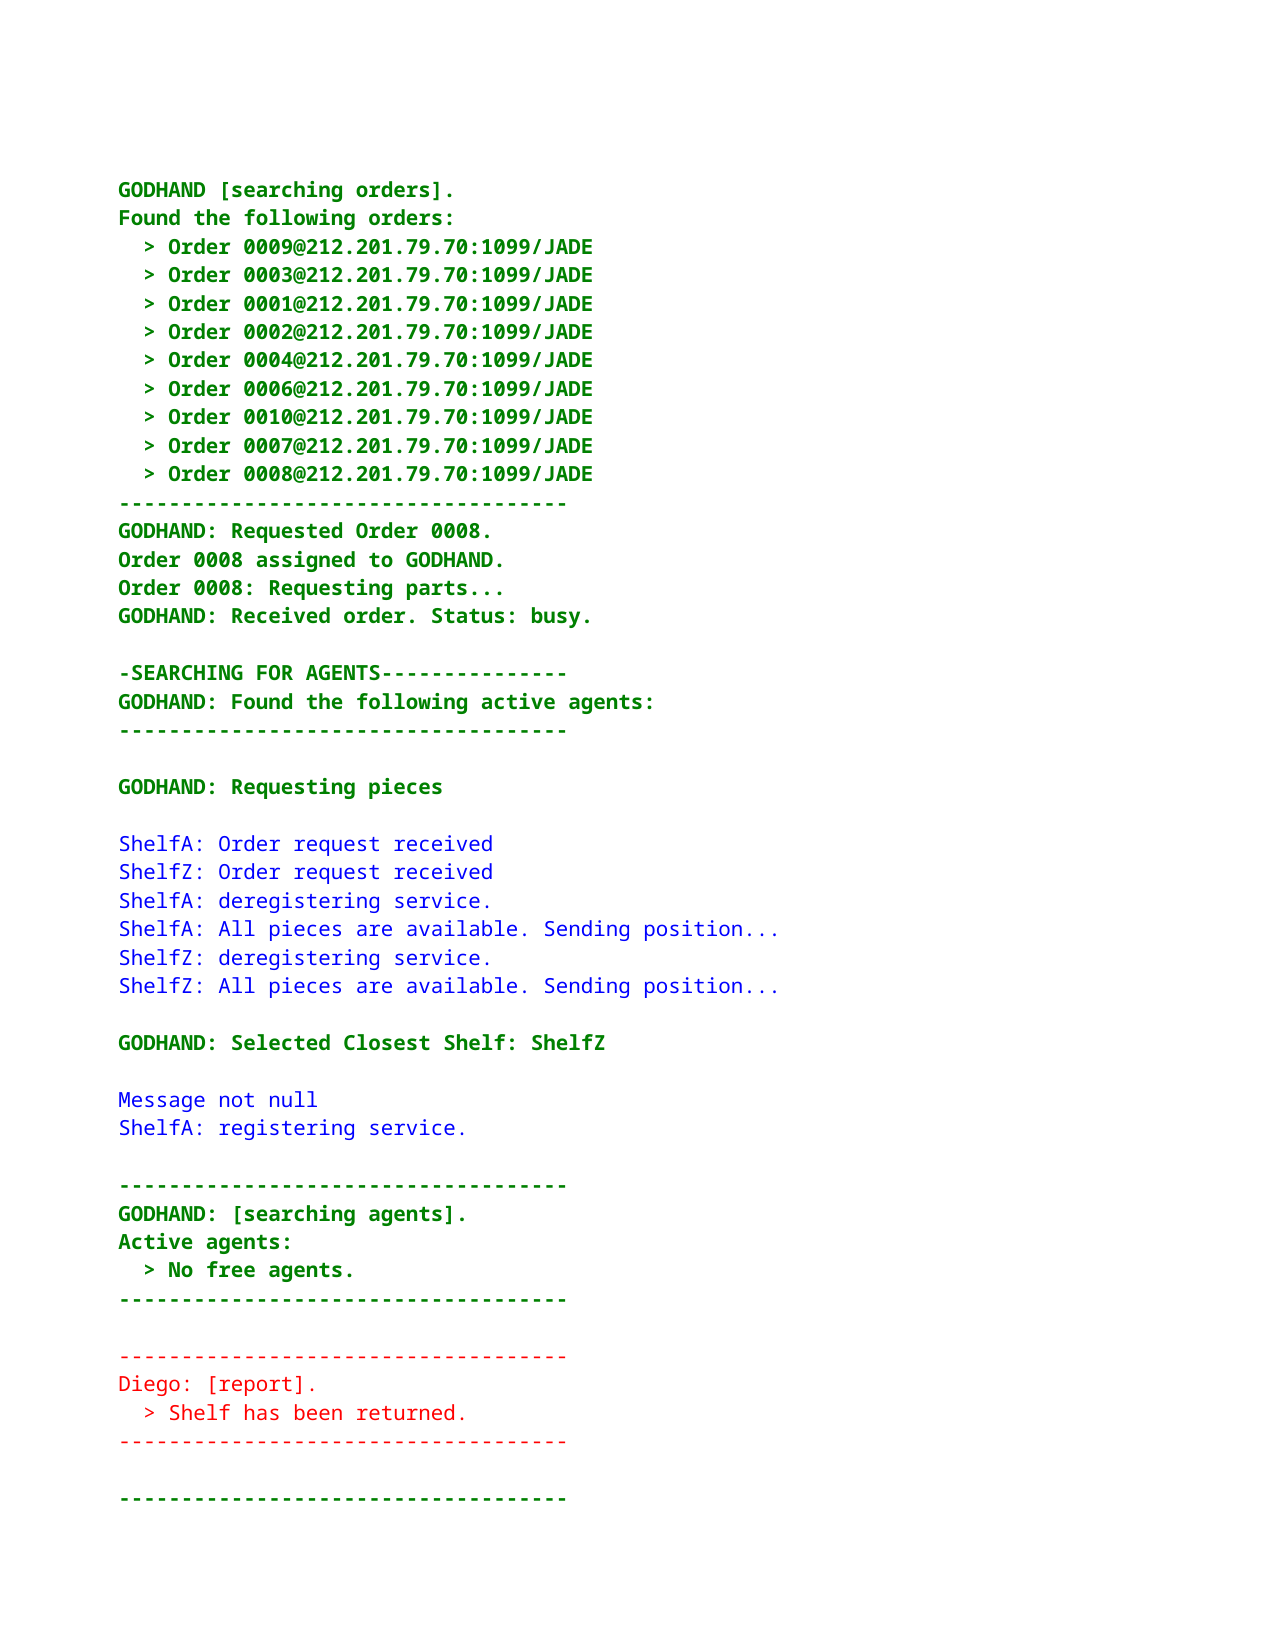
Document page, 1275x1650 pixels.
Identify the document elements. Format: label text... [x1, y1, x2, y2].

text > Shelf has been returned. [118, 1398, 1157, 1426]
text Message not null [118, 1085, 1157, 1113]
text GODHAND: Found the following active agents: [118, 687, 1157, 715]
text ------------------------------------ [118, 1483, 1157, 1512]
text ------------------------------------ [118, 1284, 1157, 1312]
text ShelfA: Order request received [118, 829, 1157, 857]
text > Order 0002@212.201.79.70:1099/JADE [118, 317, 1157, 346]
text > Order 0003@212.201.79.70:1099/JADE [118, 260, 1157, 289]
text GODHAND: Requested Order 0008. [118, 516, 1157, 545]
text ShelfA: All pieces are available. Sending position... [118, 914, 1157, 943]
text Order 0008: Requesting parts... [118, 573, 1157, 602]
text Active agents: [118, 1227, 1157, 1256]
text ShelfA: deregistering service. [118, 886, 1157, 914]
text > Order 0009@212.201.79.70:1099/JADE [118, 232, 1157, 260]
text Found the following orders: [118, 203, 1157, 232]
text ------------------------------------ [118, 1426, 1157, 1455]
text > Order 0008@212.201.79.70:1099/JADE [118, 459, 1157, 488]
text > Order 0010@212.201.79.70:1099/JADE [118, 402, 1157, 431]
text > No free agents. [118, 1256, 1157, 1284]
text > Order 0006@212.201.79.70:1099/JADE [118, 374, 1157, 402]
text > Order 0004@212.201.79.70:1099/JADE [118, 346, 1157, 374]
text GODHAND: Selected Closest Shelf: ShelfZ [118, 1028, 1157, 1057]
text Diego: [report]. [118, 1369, 1157, 1398]
text ShelfZ: Order request received [118, 857, 1157, 886]
text ShelfA: registering service. [118, 1113, 1157, 1142]
text ------------------------------------ [118, 1170, 1157, 1199]
text ShelfZ: All pieces are available. Sending position... [118, 971, 1157, 1000]
text GODHAND: [searching agents]. [118, 1199, 1157, 1227]
text ShelfZ: deregistering service. [118, 943, 1157, 971]
text GODHAND [searching orders]. [118, 175, 1157, 203]
text ------------------------------------ [118, 488, 1157, 516]
text GODHAND: Received order. Status: busy. [118, 602, 1157, 630]
text ------------------------------------ [118, 715, 1157, 744]
text Order 0008 assigned to GODHAND. [118, 545, 1157, 573]
text GODHAND: Requesting pieces [118, 772, 1157, 801]
text -SEARCHING FOR AGENTS--------------- [118, 658, 1157, 687]
text > Order 0007@212.201.79.70:1099/JADE [118, 431, 1157, 459]
text > Order 0001@212.201.79.70:1099/JADE [118, 289, 1157, 317]
text ------------------------------------ [118, 1341, 1157, 1369]
